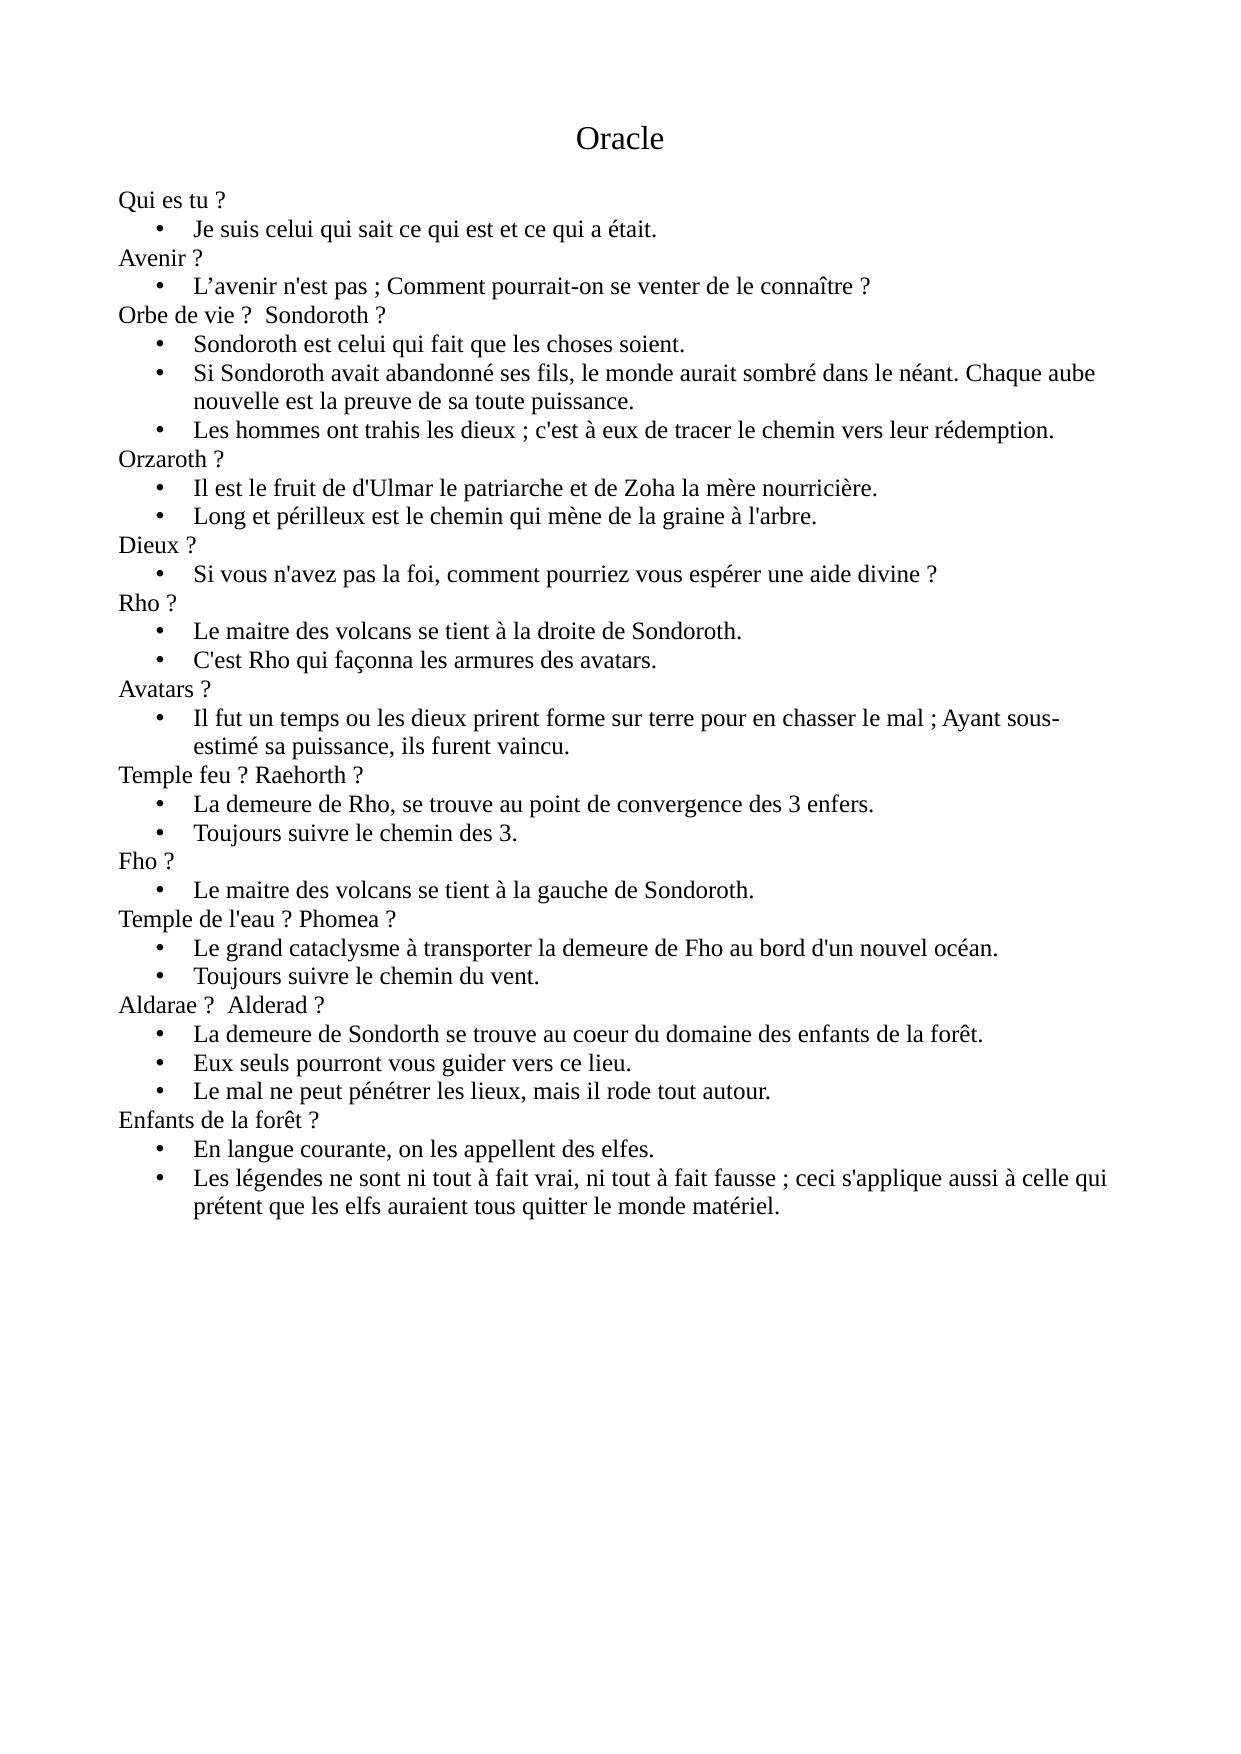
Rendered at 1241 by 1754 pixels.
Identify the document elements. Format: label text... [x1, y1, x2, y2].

list Sondoroth est celui qui fait que les choses soient. [156, 329, 1122, 358]
list Le maitre des volcans se tient à la droite de Sondoroth. [156, 616, 1122, 645]
list Il fut un temps ou les dieux prirent forme sur terre pour en chasser le mal ; Ayant sous-estimé sa puissance, ils furent vaincu. [156, 703, 1122, 760]
list Eux seuls pourront vous guider vers ce lieu. [156, 1048, 1122, 1076]
text Orzaroth ? [118, 444, 1122, 473]
text Rho ? [118, 588, 1122, 616]
list Si Sondoroth avait abandonné ses fils, le monde aurait sombré dans le néant. Chaque aube nouvelle est la preuve de sa toute puissance. [156, 358, 1122, 415]
list Je suis celui qui sait ce qui est et ce qui a était. [156, 214, 1122, 243]
text Aldarae ? Alderad ? [118, 990, 1122, 1019]
list C'est Rho qui façonna les armures des avatars. [156, 645, 1122, 674]
list Toujours suivre le chemin du vent. [156, 961, 1122, 990]
list Il est le fruit de d'Ulmar le patriarche et de Zoha la mère nourricière. [156, 473, 1122, 501]
text Orbe de vie ? Sondoroth ? [118, 300, 1122, 329]
text Avatars ? [118, 674, 1122, 703]
list Le grand cataclysme à transporter la demeure de Fho au bord d'un nouvel océan. [156, 933, 1122, 961]
list Toujours suivre le chemin des 3. [156, 818, 1122, 846]
list L’avenir n'est pas ; Comment pourrait-on se venter de le connaître ? [156, 271, 1122, 300]
list Le maitre des volcans se tient à la gauche de Sondoroth. [156, 875, 1122, 904]
text Enfants de la forêt ? [118, 1105, 1122, 1134]
text Temple feu ? Raehorth ? [118, 760, 1122, 789]
list Si vous n'avez pas la foi, comment pourriez vous espérer une aide divine ? [156, 559, 1122, 588]
list La demeure de Sondorth se trouve au coeur du domaine des enfants de la forêt. [156, 1019, 1122, 1048]
list En langue courante, on les appellent des elfes. [156, 1134, 1122, 1163]
text Dieux ? [118, 530, 1122, 559]
list Le mal ne peut pénétrer les lieux, mais il rode tout autour. [156, 1076, 1122, 1105]
list Les hommes ont trahis les dieux ; c'est à eux de tracer le chemin vers leur rédemption. [156, 415, 1122, 444]
list Long et périlleux est le chemin qui mène de la graine à l'arbre. [156, 501, 1122, 530]
text Temple de l'eau ? Phomea ? [118, 904, 1122, 933]
text Qui es tu ? [118, 185, 1122, 214]
list Les légendes ne sont ni tout à fait vrai, ni tout à fait fausse ; ceci s'applique aussi à celle qui prétent que les elfs auraient tous quitter le monde matériel. [156, 1163, 1122, 1220]
text Avenir ? [118, 243, 1122, 271]
text Oracle [118, 118, 1122, 156]
list La demeure de Rho, se trouve au point de convergence des 3 enfers. [156, 789, 1122, 818]
text Fho ? [118, 846, 1122, 875]
